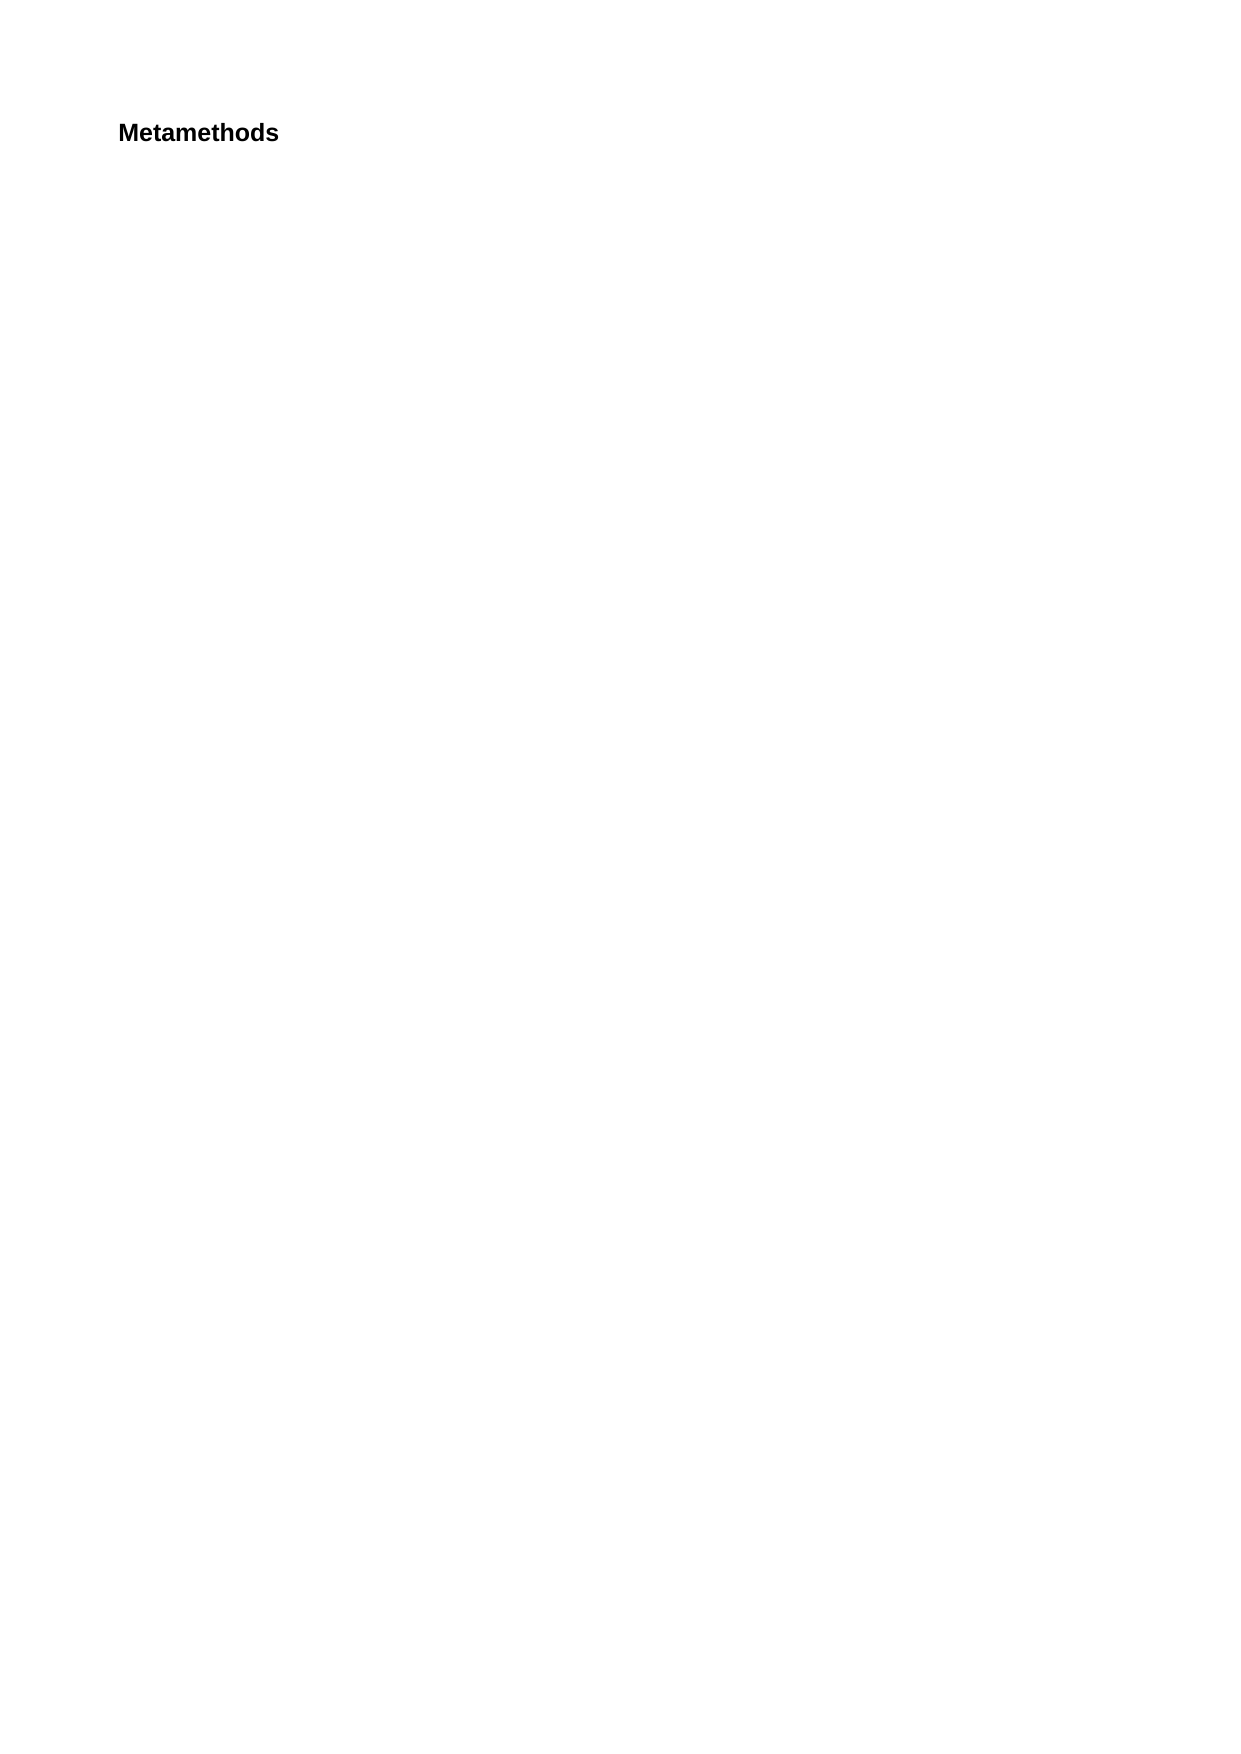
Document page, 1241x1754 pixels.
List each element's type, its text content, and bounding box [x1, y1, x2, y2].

subtitle Metamethods [118, 118, 1122, 147]
